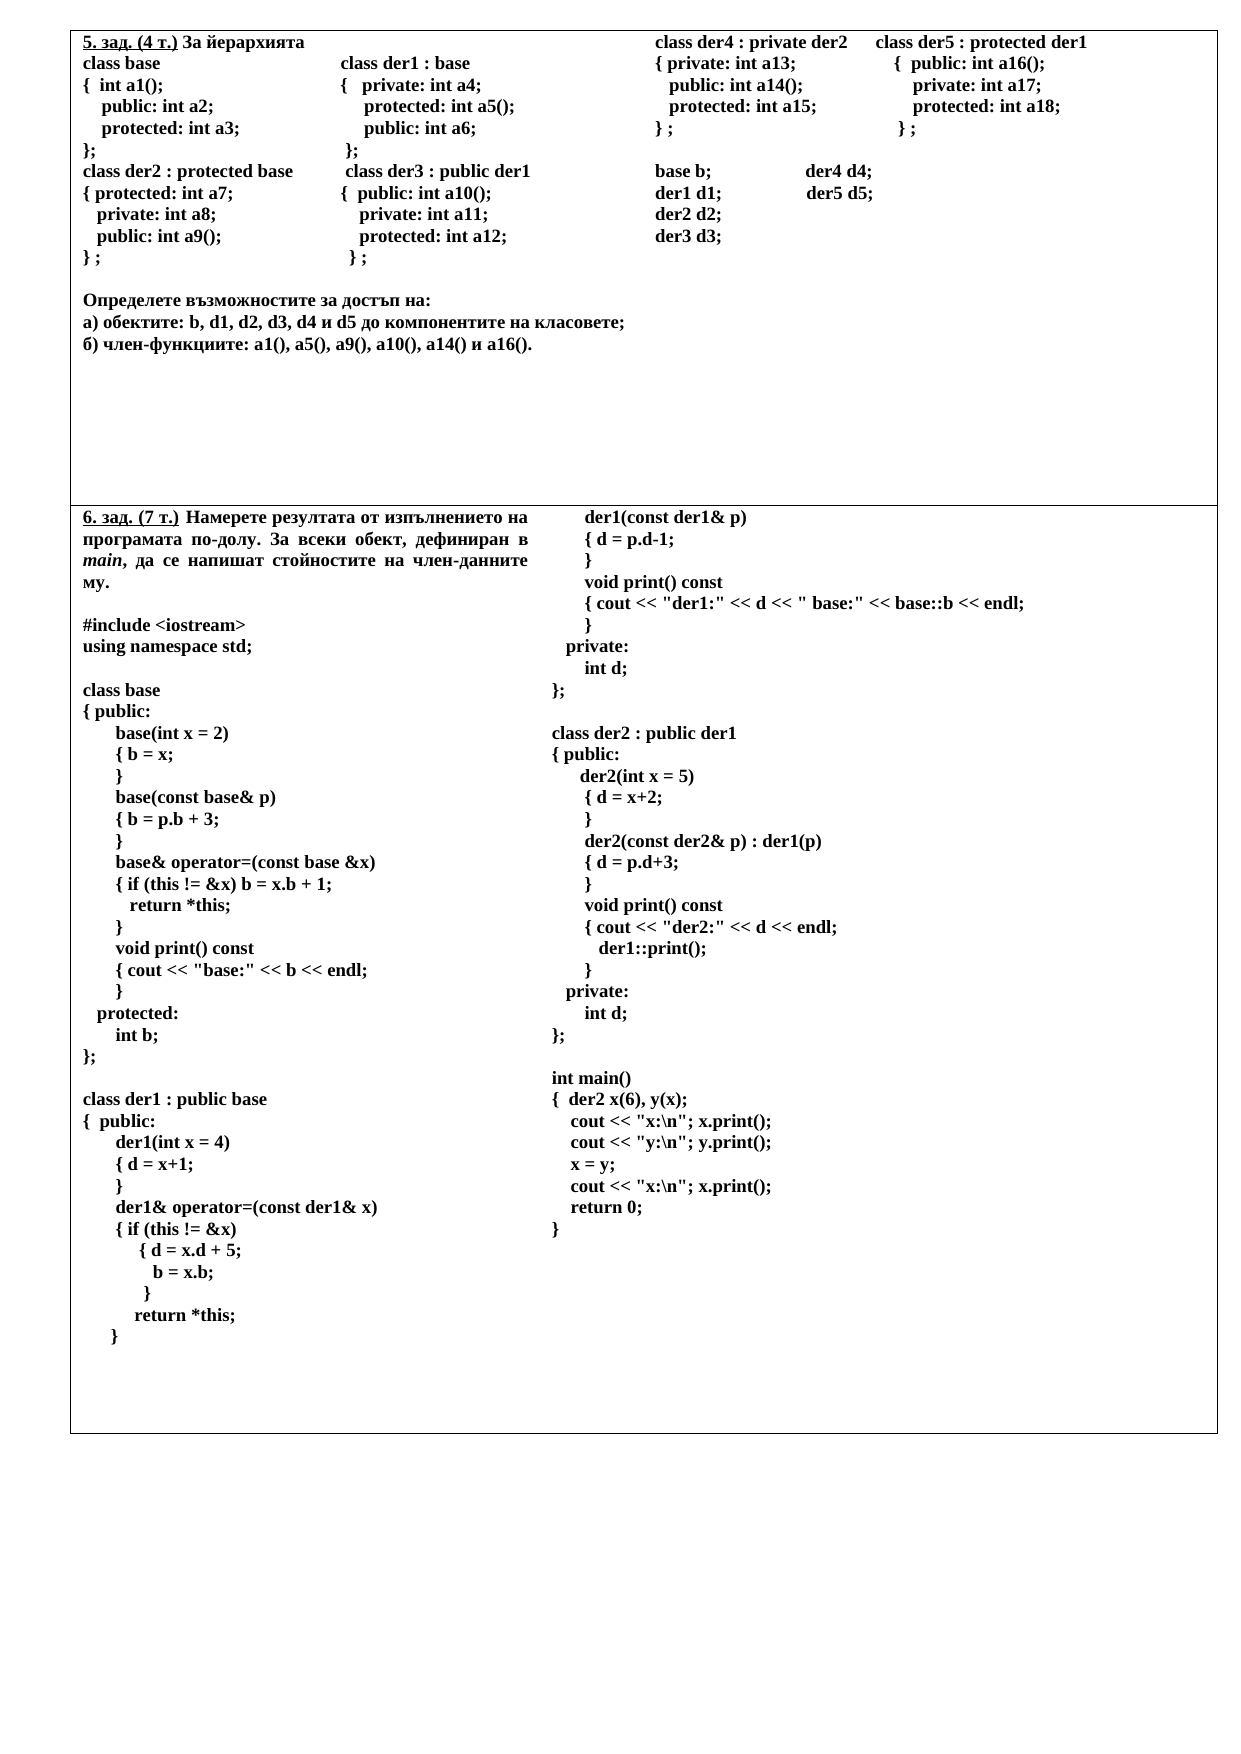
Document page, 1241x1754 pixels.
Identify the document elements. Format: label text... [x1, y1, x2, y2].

table_cell 5. зад. (4 т.) За йерархията class base class der1 : base { int a1(); { private: int a4; public: int a2; protected: int a5(); protected: int a3; public: int a6; }; }; class der2 : protected base class der3 : public der1 { protected: int a7; { public: int a10(); private: int a8; private: int a11; public: int a9(); protected: int a12; } ; } ; Определете възможностите за достъп на: a) обектите: b, d1, d2, d3, d4 и d5 до компонентите на класовете; б) член-функциите: a1(), a5(), a9(), a10(), a14() и a16(). [71, 31, 643, 505]
table_cell class der4 : private der2 class der5 : protected der1 { private: int a13; { public: int a16(); public: int a14(); private: int a17; protected: int a15; protected: int a18; } ; } ; base b; der4 d4; der1 d1; der5 d5; der2 d2; der3 d3; [643, 31, 1217, 505]
table_cell der1(const der1& p) { d = p.d-1; } void print() const { cout << "der1:" << d << " base:" << base::b << endl; } private: int d; }; class der2 : public der1 { public: der2(int x = 5) { d = x+2; } der2(const der2& p) : der1(p) { d = p.d+3; } void print() const { cout << "der2:" << d << endl; der1::print(); } private: int d; }; int main() { der2 x(6), y(x); cout << "x:\n"; x.print(); cout << "y:\n"; y.print(); x = y; cout << "x:\n"; x.print(); return 0; } [540, 506, 1217, 1433]
table_cell 6. зад. (7 т.) Намерете резултата от изпълнението на програмата по-долу. За всеки обект, дефиниран в main, да се напишат стойностите на член-данните му. #include <iostream> using namespace std; class base { public: base(int x = 2) { b = x; } base(const base& p) { b = p.b + 3; } base& operator=(const base &x) { if (this != &x) b = x.b + 1; return *this; } void print() const { cout << "base:" << b << endl; } protected: int b; }; class der1 : public base { public: der1(int x = 4) { d = x+1; } der1& operator=(const der1& x) { if (this != &x) { d = x.d + 5; b = x.b; } return *this; } [71, 506, 540, 1433]
